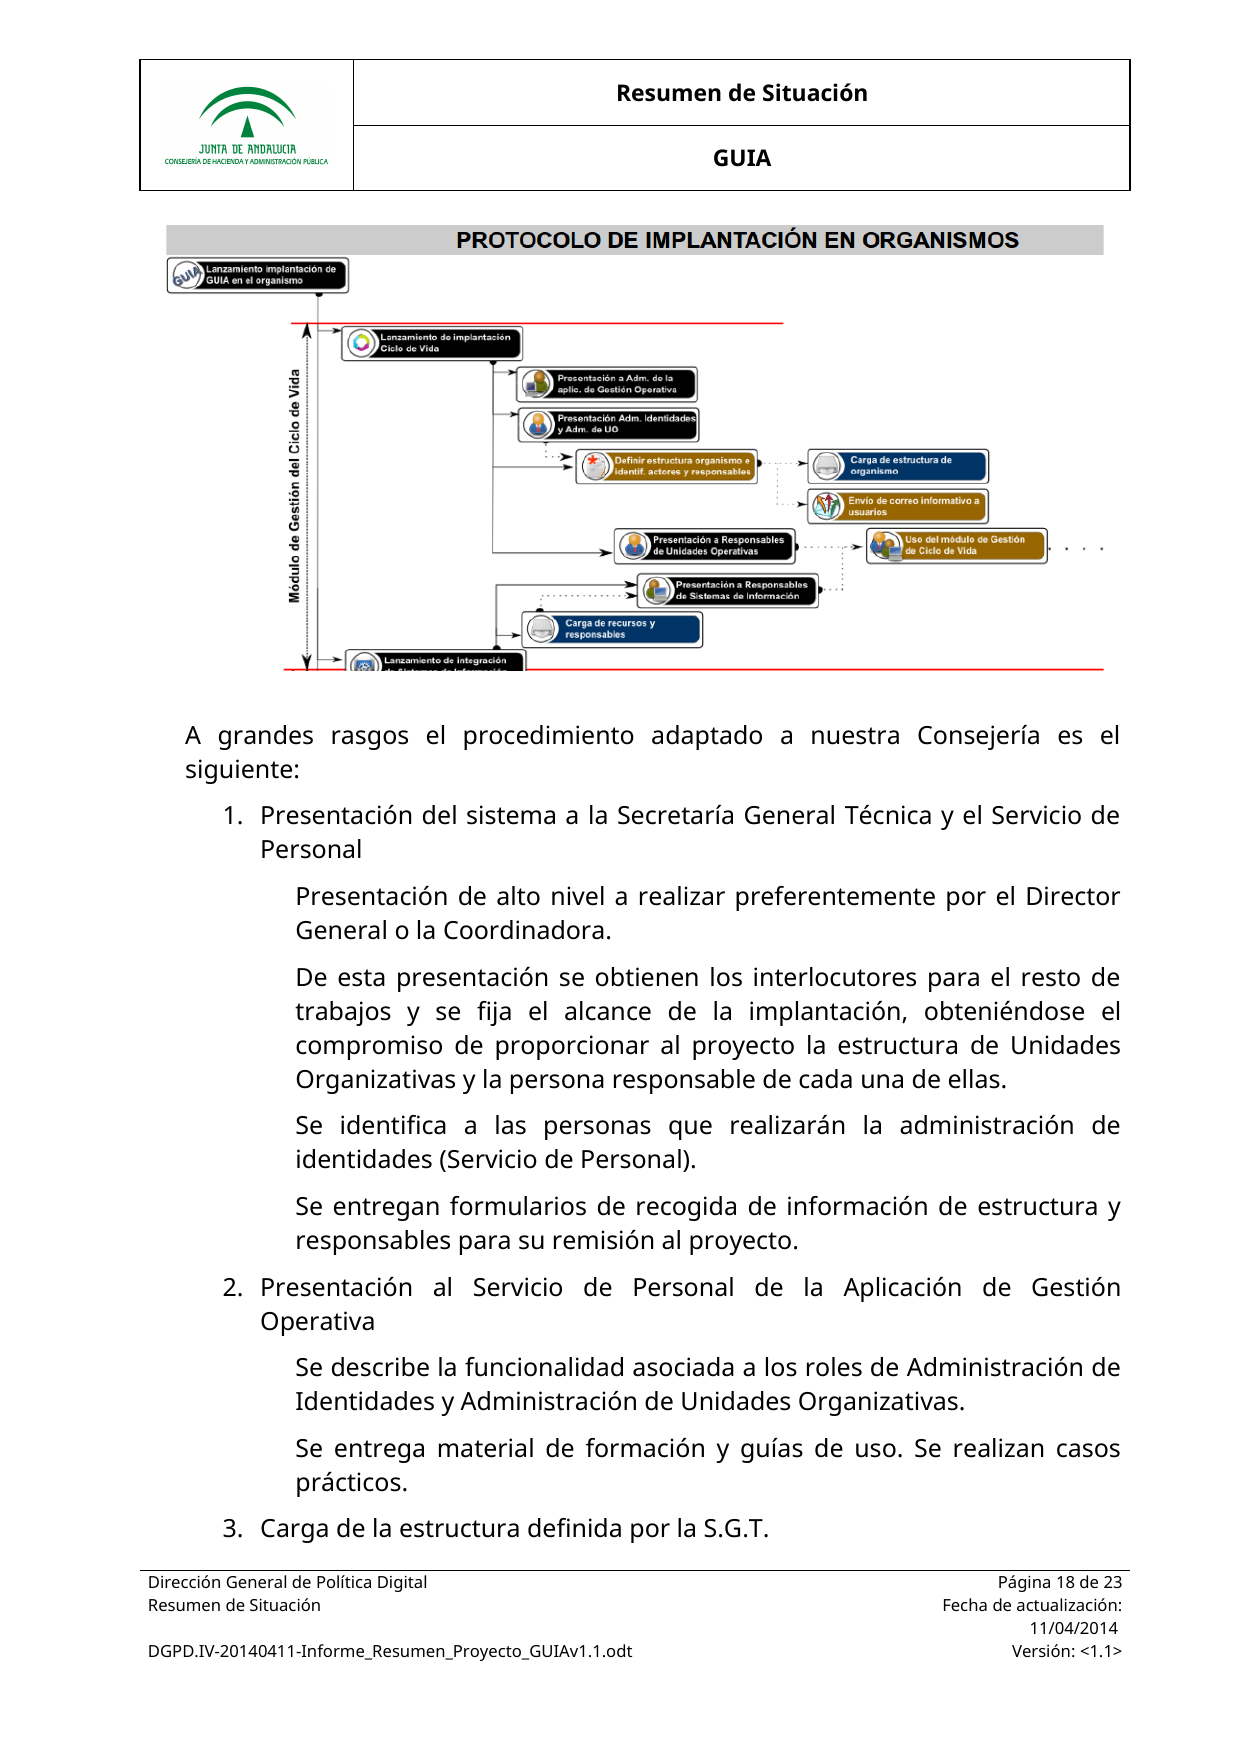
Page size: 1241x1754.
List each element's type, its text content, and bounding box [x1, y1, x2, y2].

list Presentación al Servicio de Personal de la Aplicación de Gestión Operativa [222, 1269, 1122, 1337]
picture [166, 225, 1104, 671]
text A grandes rasgos el procedimiento adaptado a nuestra Consejería es el siguiente: [185, 717, 1122, 786]
list Presentación del sistema a la Secretaría General Técnica y el Servicio de Personal [222, 798, 1122, 866]
text Presentación de alto nivel a realizar preferentemente por el Director General o la Coordinadora. [295, 879, 1122, 947]
picture [164, 85, 330, 165]
text Se entrega material de formación y guías de uso. Se realizan casos prácticos. [295, 1431, 1122, 1499]
text Se identifica a las personas que realizarán la administración de identidades (Servicio de Personal). [295, 1108, 1122, 1176]
text Se entregan formularios de recogida de información de estructura y responsables para su remisión al proyecto. [295, 1189, 1122, 1257]
text Se describe la funcionalidad asociada a los roles de Administración de Identidades y Administración de Unidades Organizativas. [295, 1350, 1122, 1418]
list Carga de la estructura definida por la S.G.T. [222, 1511, 1122, 1545]
text De esta presentación se obtienen los interlocutores para el resto de trabajos y se fija el alcance de la implantación, obteniéndose el compromiso de proporcionar al proyecto la estructura de Unidades Organizativas y la persona responsable de cada una de ellas. [295, 959, 1122, 1096]
